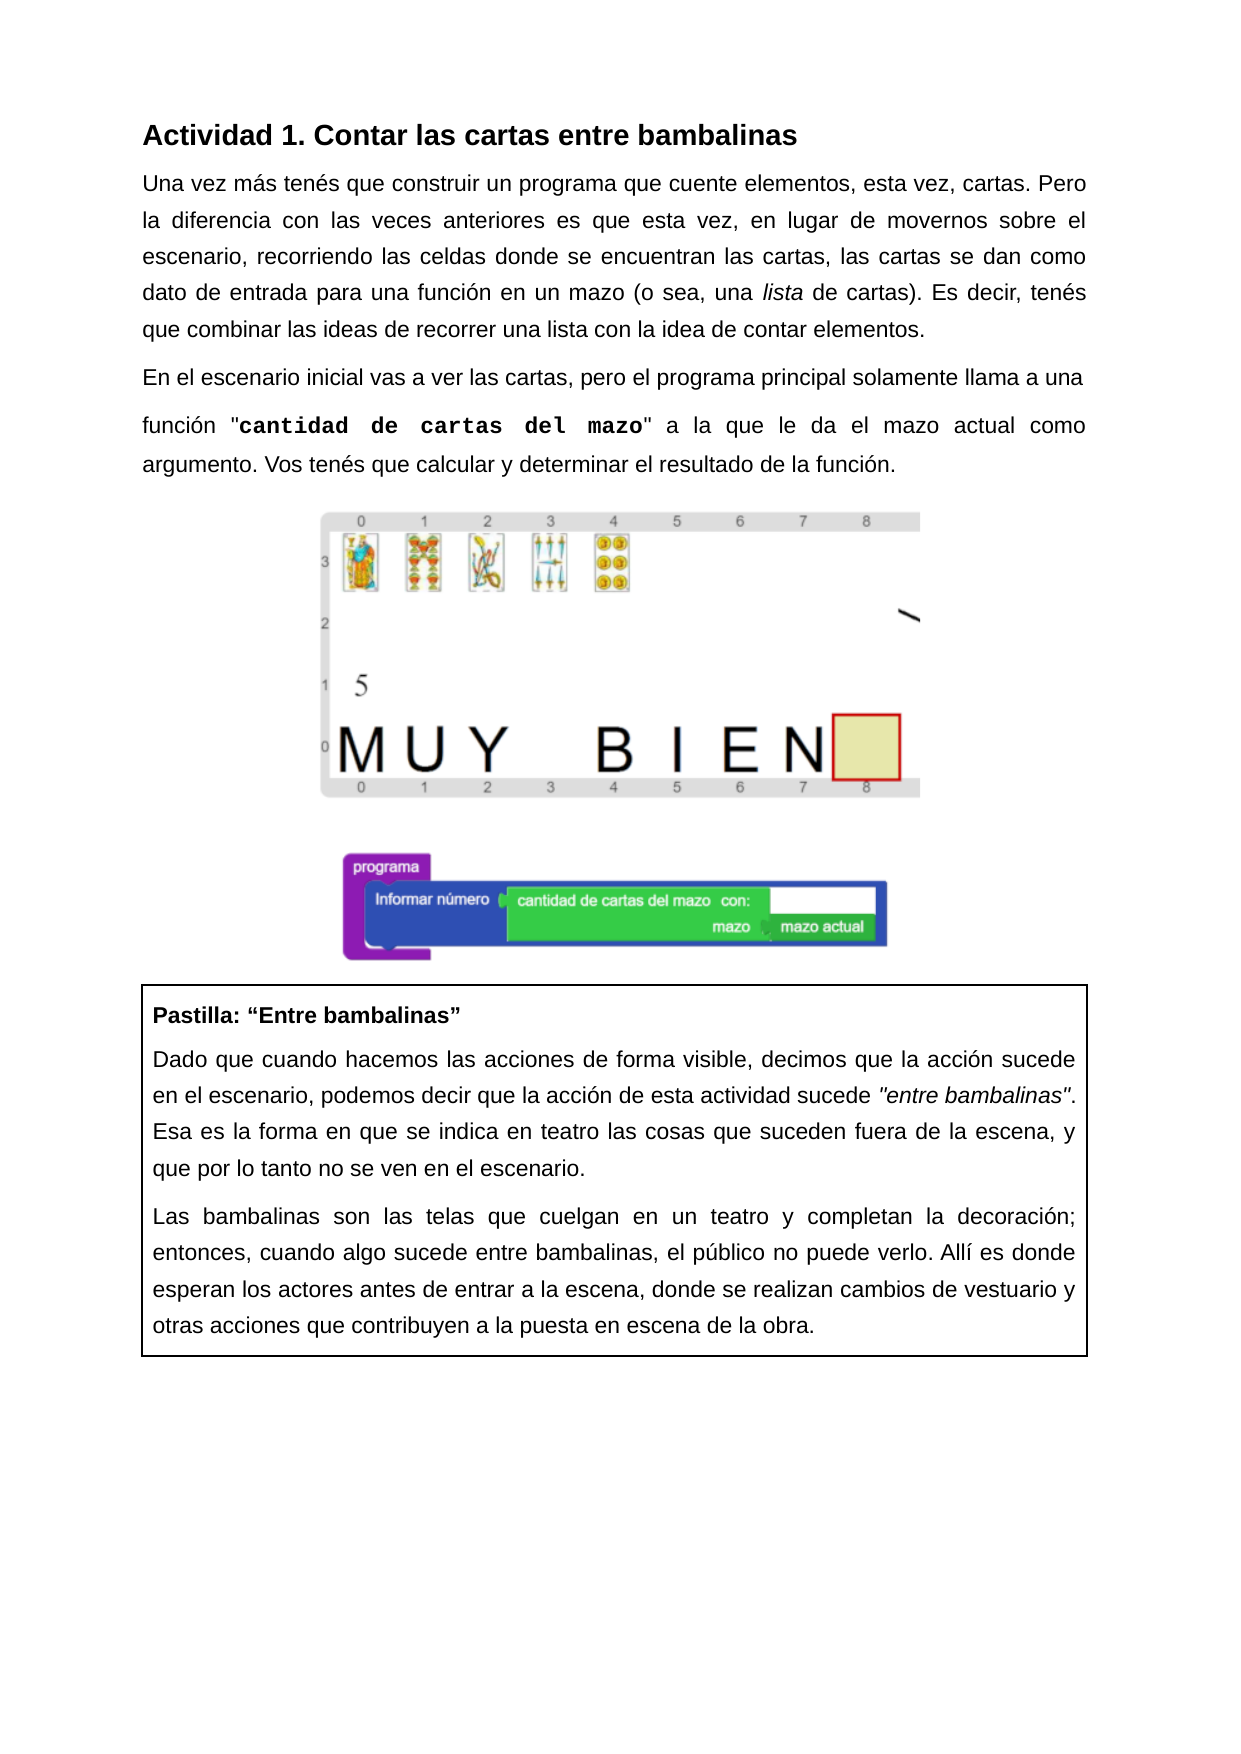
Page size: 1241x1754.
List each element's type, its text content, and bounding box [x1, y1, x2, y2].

text Una vez más tenés que construir un programa que cuente elementos, esta vez, cartas. Pero la diferencia con las veces anteriores es que esta vez, en lugar de movernos sobre el escenario, recorriendo las celdas donde se encuentran las cartas, las cartas se dan como dato de entrada para una función en un mazo (o sea, una lista de cartas). Es decir, tenés que combinar las ideas de recorrer una lista con la idea de contar elementos. [142, 170, 1087, 342]
text Actividad 1. Contar las cartas entre bambalinas [142, 118, 1087, 152]
table_header Pastilla: “Entre bambalinas” Dado que cuando hacemos las acciones de forma visible, decimos que la acción sucede en el escenario, podemos decir que la acción de esta actividad sucede "entre bambalinas". Esa es la forma en que se indica en teatro las cosas que suceden fuera de la escena, y que por lo tanto no se ven en el escenario. Las bambalinas son las telas que cuelgan en un teatro y completan la decoración; entonces, cuando algo sucede entre bambalinas, el público no puede verlo. Allí es donde esperan los actores antes de entrar a la escena, donde se realizan cambios de vestuario y otras acciones que contribuyen a la puesta en escena de la obra. [143, 986, 1086, 1355]
text En el escenario inicial vas a ver las cartas, pero el programa principal solamente llama a una [142, 364, 1087, 390]
text función "cantidad de cartas del mazo" a la que le da el mazo actual como argumento. Vos tenés que calcular y determinar el resultado de la función. [142, 412, 1087, 477]
picture [333, 846, 896, 968]
picture [308, 498, 921, 812]
